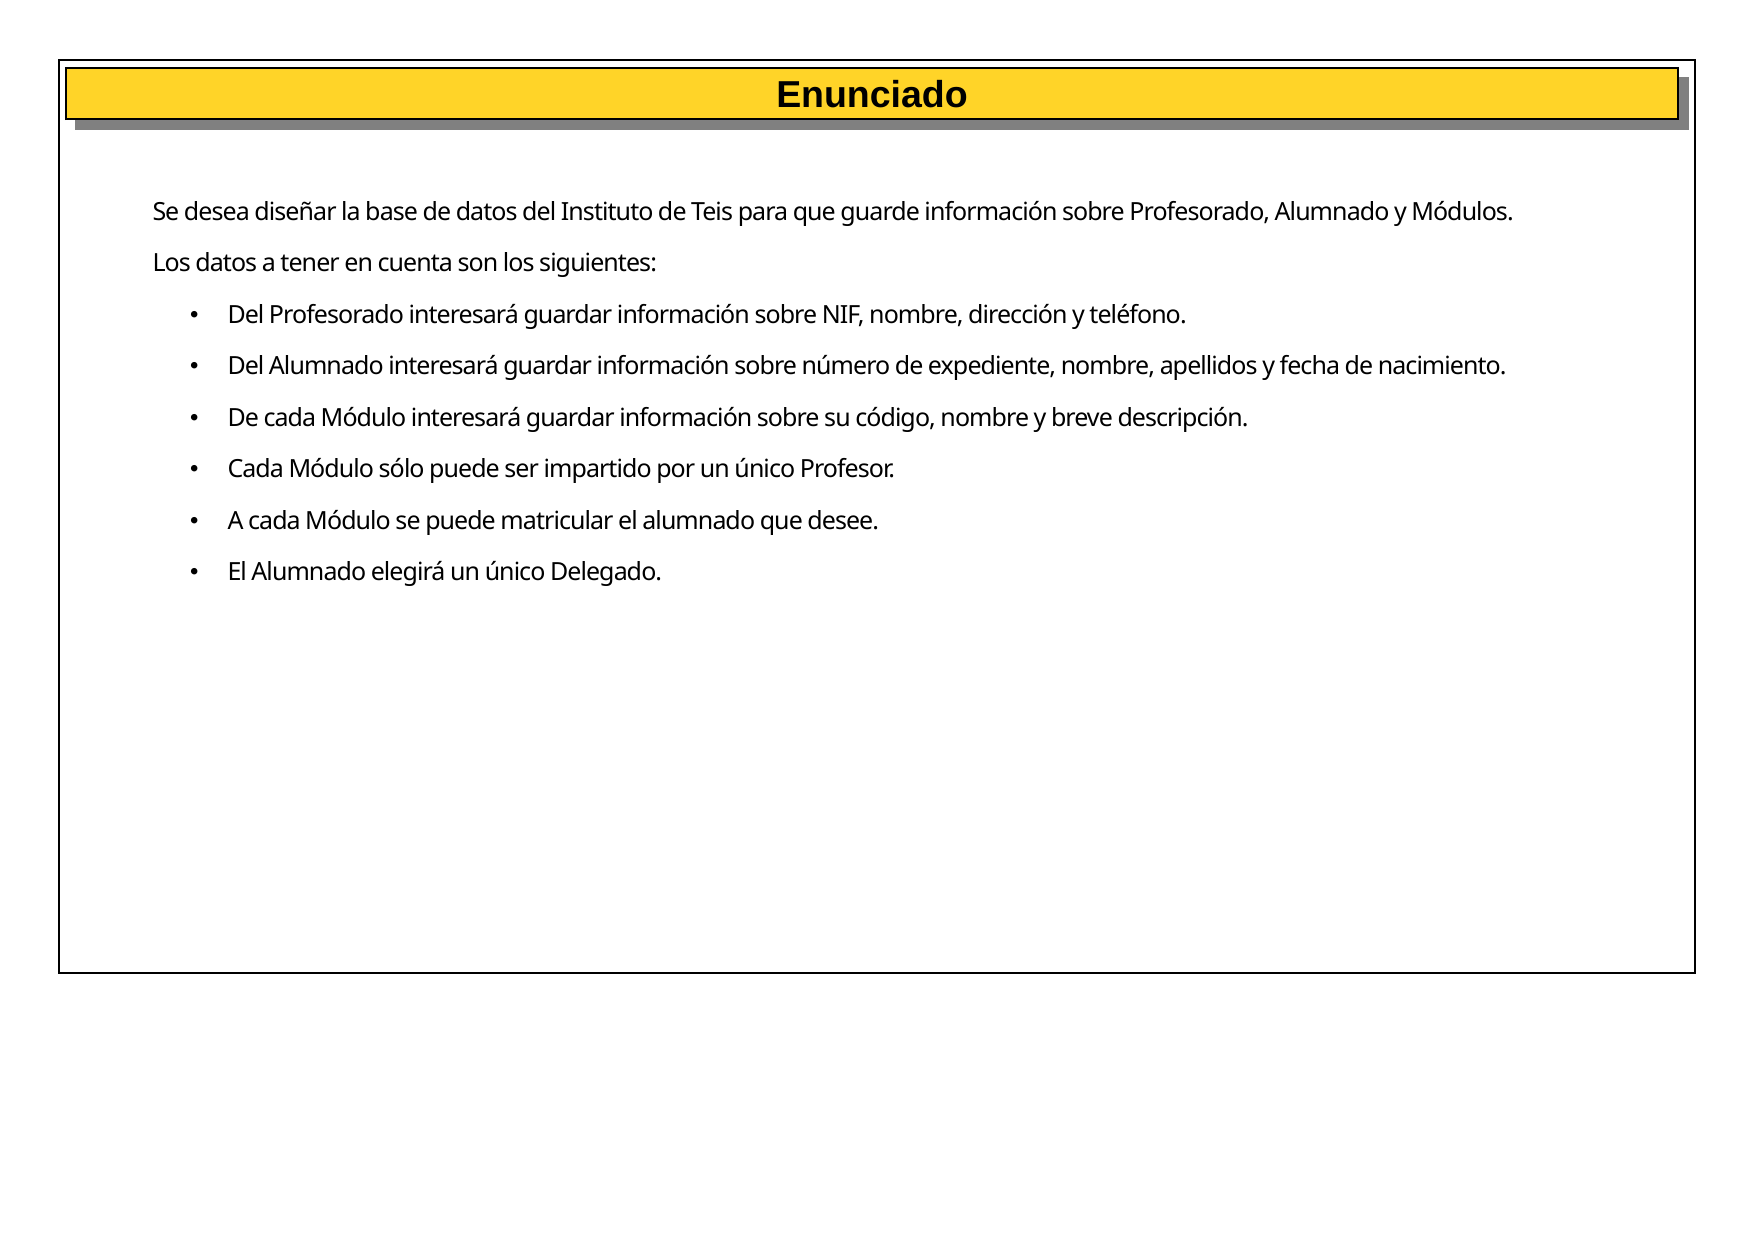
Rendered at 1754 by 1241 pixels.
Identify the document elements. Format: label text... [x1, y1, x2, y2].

table_header Enunciado [60, 61, 1694, 136]
table_cell Se desea diseñar la base de datos del Instituto de Teis para que guarde información sobre Profesorado, Alumnado y Módulos. Los datos a tener en cuenta son los siguientes: Del Profesorado interesará guardar información sobre NIF, nombre, dirección y teléfono. Del Alumnado interesará guardar información sobre número de expediente, nombre, apellidos y fecha de nacimiento. De cada Módulo interesará guardar información sobre su código, nombre y breve descripción. Cada Módulo sólo puede ser impartido por un único Profesor. A cada Módulo se puede matricular el alumnado que desee. El Alumnado elegirá un único Delegado. [60, 136, 1694, 972]
